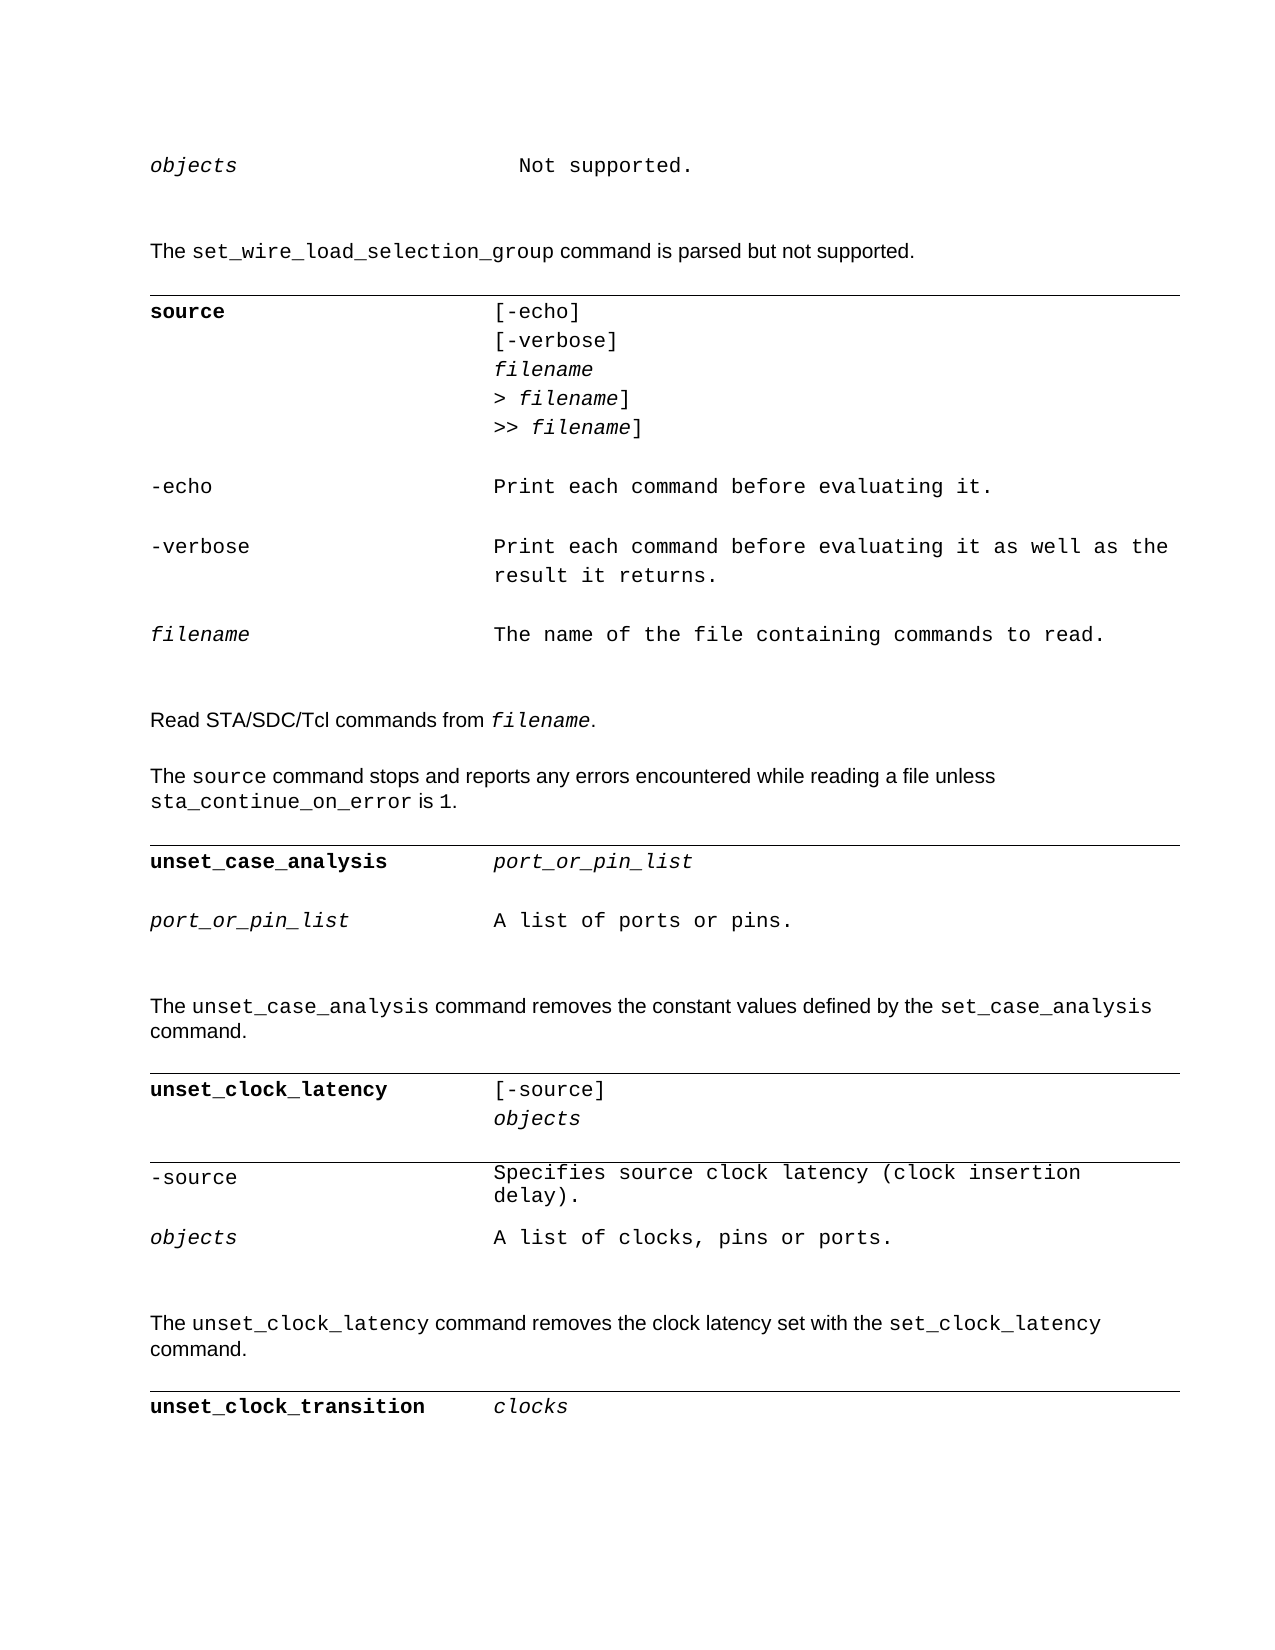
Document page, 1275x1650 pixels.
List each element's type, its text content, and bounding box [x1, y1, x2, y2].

table_cell port_or_pin_list [150, 904, 493, 963]
table_cell A list of clocks, pins or ports. [493, 1222, 1180, 1281]
table_cell Print each command before evaluating it as well as the result it returns. [493, 530, 1180, 618]
table_header clocks [493, 1392, 1180, 1450]
text Read STA/SDC/Tcl commands from filename. [150, 708, 1180, 733]
table_cell filename [150, 619, 493, 678]
text The unset_case_analysis command removes the constant values defined by the set_case_analysis command. [150, 993, 1180, 1043]
text The set_wire_load_selection_group command is parsed but not supported. [150, 239, 1180, 265]
table_header source [150, 296, 493, 471]
table_header [-echo] [-verbose] filename > filename] >> filename] [493, 296, 1180, 471]
table_header [-source] objects [493, 1074, 1180, 1162]
table_cell A list of ports or pins. [493, 904, 1180, 963]
table_header unset_case_analysis [150, 846, 493, 904]
text The unset_clock_latency command removes the clock latency set with the set_clock_latency command. [150, 1311, 1180, 1361]
table_header unset_clock_transition [150, 1392, 493, 1450]
table_header port_or_pin_list [493, 846, 1180, 904]
table_cell The name of the file containing commands to read. [493, 619, 1180, 678]
table_cell Not supported. [519, 150, 1180, 209]
table_cell objects [150, 150, 518, 209]
text The source command stops and reports any errors encountered while reading a file unless sta_continue_on_error is 1. [150, 763, 1180, 815]
table_cell -verbose [150, 530, 493, 618]
table_cell objects [150, 1222, 493, 1281]
table_cell Specifies source clock latency (clock insertion delay). [493, 1163, 1180, 1222]
table_cell Print each command before evaluating it. [493, 471, 1180, 530]
table_header unset_clock_latency [150, 1074, 493, 1162]
table_cell -source [150, 1163, 493, 1222]
table_cell -echo [150, 471, 493, 530]
